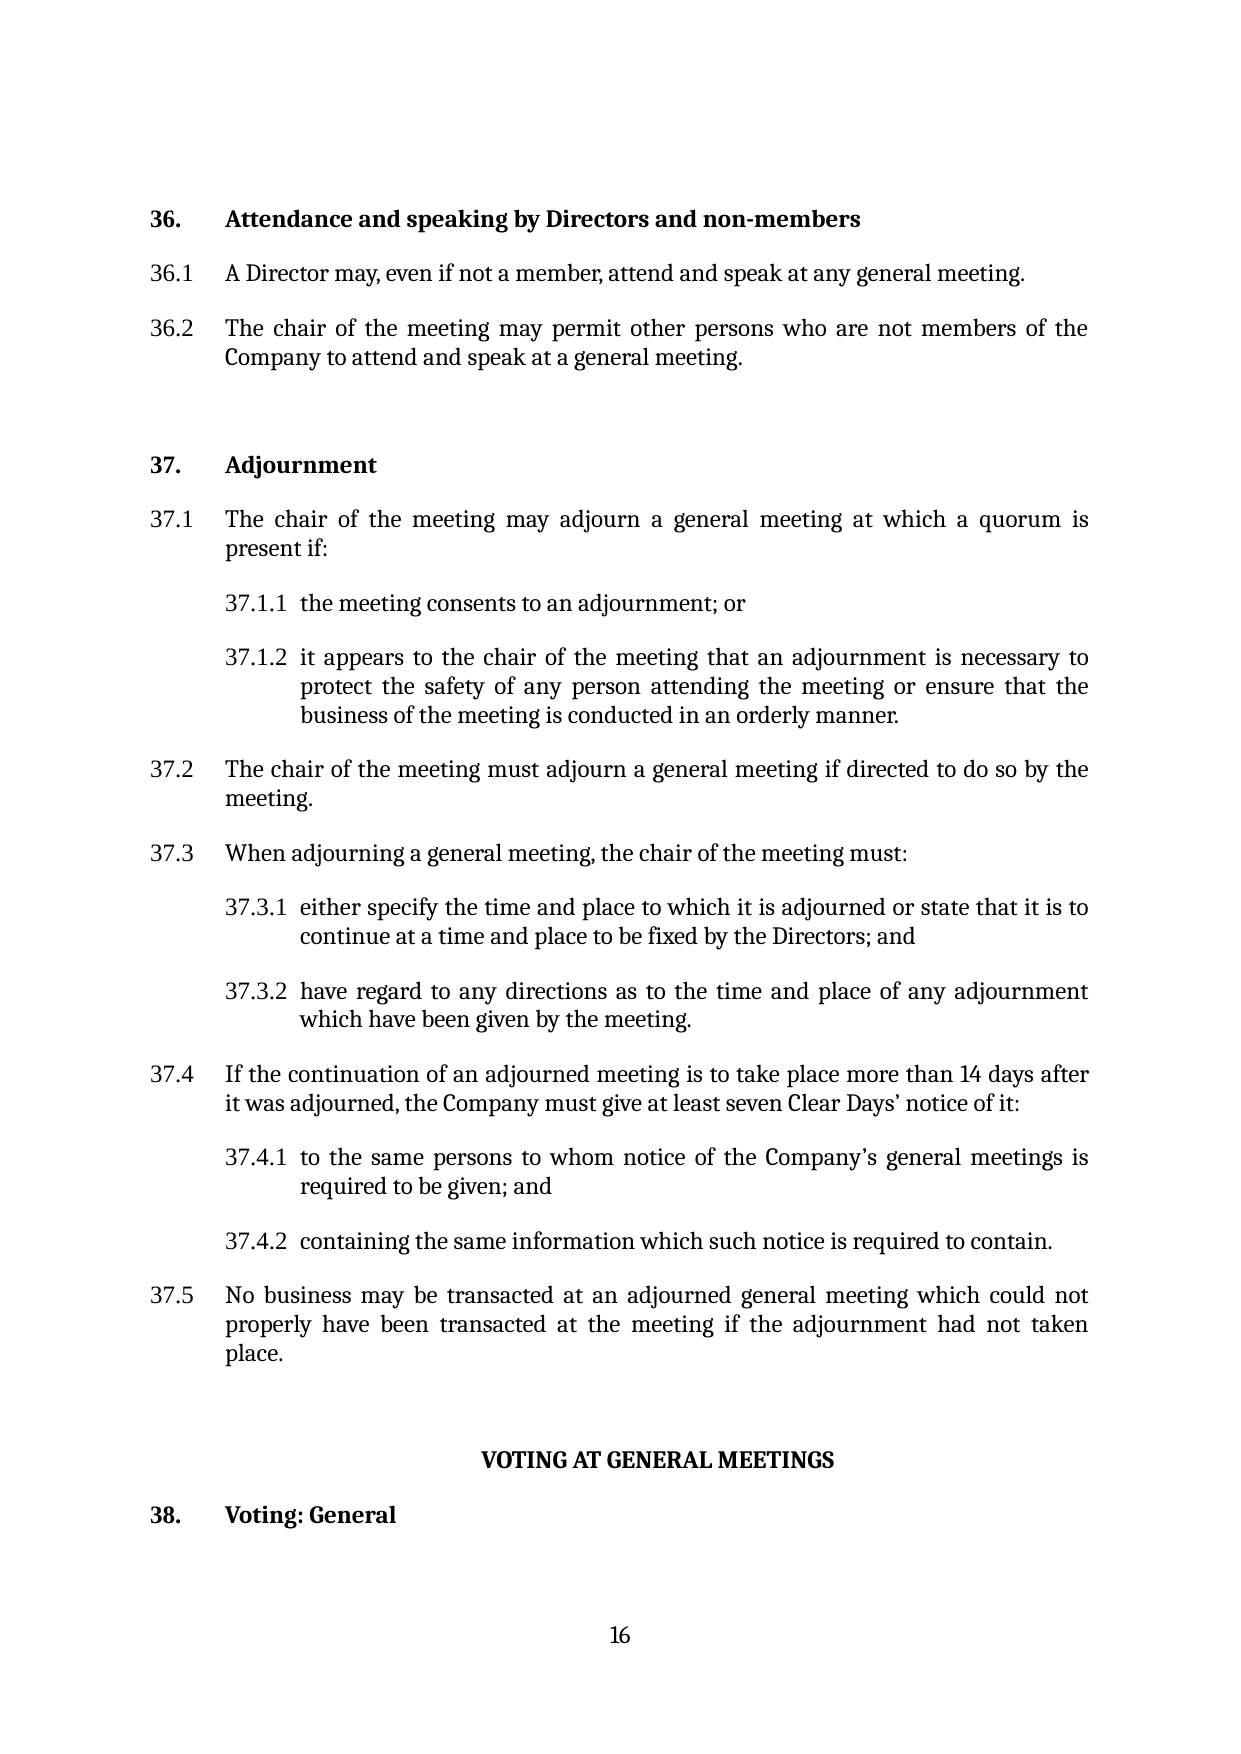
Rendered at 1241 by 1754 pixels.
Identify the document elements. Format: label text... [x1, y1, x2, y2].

list the meeting consents to an adjournment; or [225, 588, 1090, 617]
list The chair of the meeting may adjourn a general meeting at which a quorum is present if: [150, 504, 1090, 563]
list Adjournment [150, 450, 1090, 479]
list The chair of the meeting may permit other persons who are not members of the Company to attend and speak at a general meeting. [150, 313, 1090, 371]
list Attendance and speaking by Directors and non-members [150, 204, 1090, 233]
list A Director may, even if not a member, attend and speak at any general meeting. [150, 258, 1090, 288]
text VOTING AT GENERAL MEETINGS [225, 1446, 1090, 1475]
list have regard to any directions as to the time and place of any adjournment which have been given by the meeting. [225, 976, 1090, 1034]
list to the same persons to whom notice of the Company’s general meetings is required to be given; and [225, 1142, 1090, 1201]
list No business may be transacted at an adjourned general meeting which could not properly have been transacted at the meeting if the adjournment had not taken place. [150, 1280, 1090, 1367]
list Voting: General [150, 1500, 1090, 1529]
list When adjourning a general meeting, the chair of the meeting must: [150, 838, 1090, 867]
list either specify the time and place to which it is adjourned or state that it is to continue at a time and place to be fixed by the Directors; and [225, 892, 1090, 951]
list containing the same information which such notice is required to contain. [225, 1226, 1090, 1255]
list If the continuation of an adjourned meeting is to take place more than 14 days after it was adjourned, the Company must give at least seven Clear Days’ notice of it: [150, 1059, 1090, 1117]
list it appears to the chair of the meeting that an adjournment is necessary to protect the safety of any person attending the meeting or ensure that the business of the meeting is conducted in an orderly manner. [225, 642, 1090, 729]
list The chair of the meeting must adjourn a general meeting if directed to do so by the meeting. [150, 754, 1090, 813]
